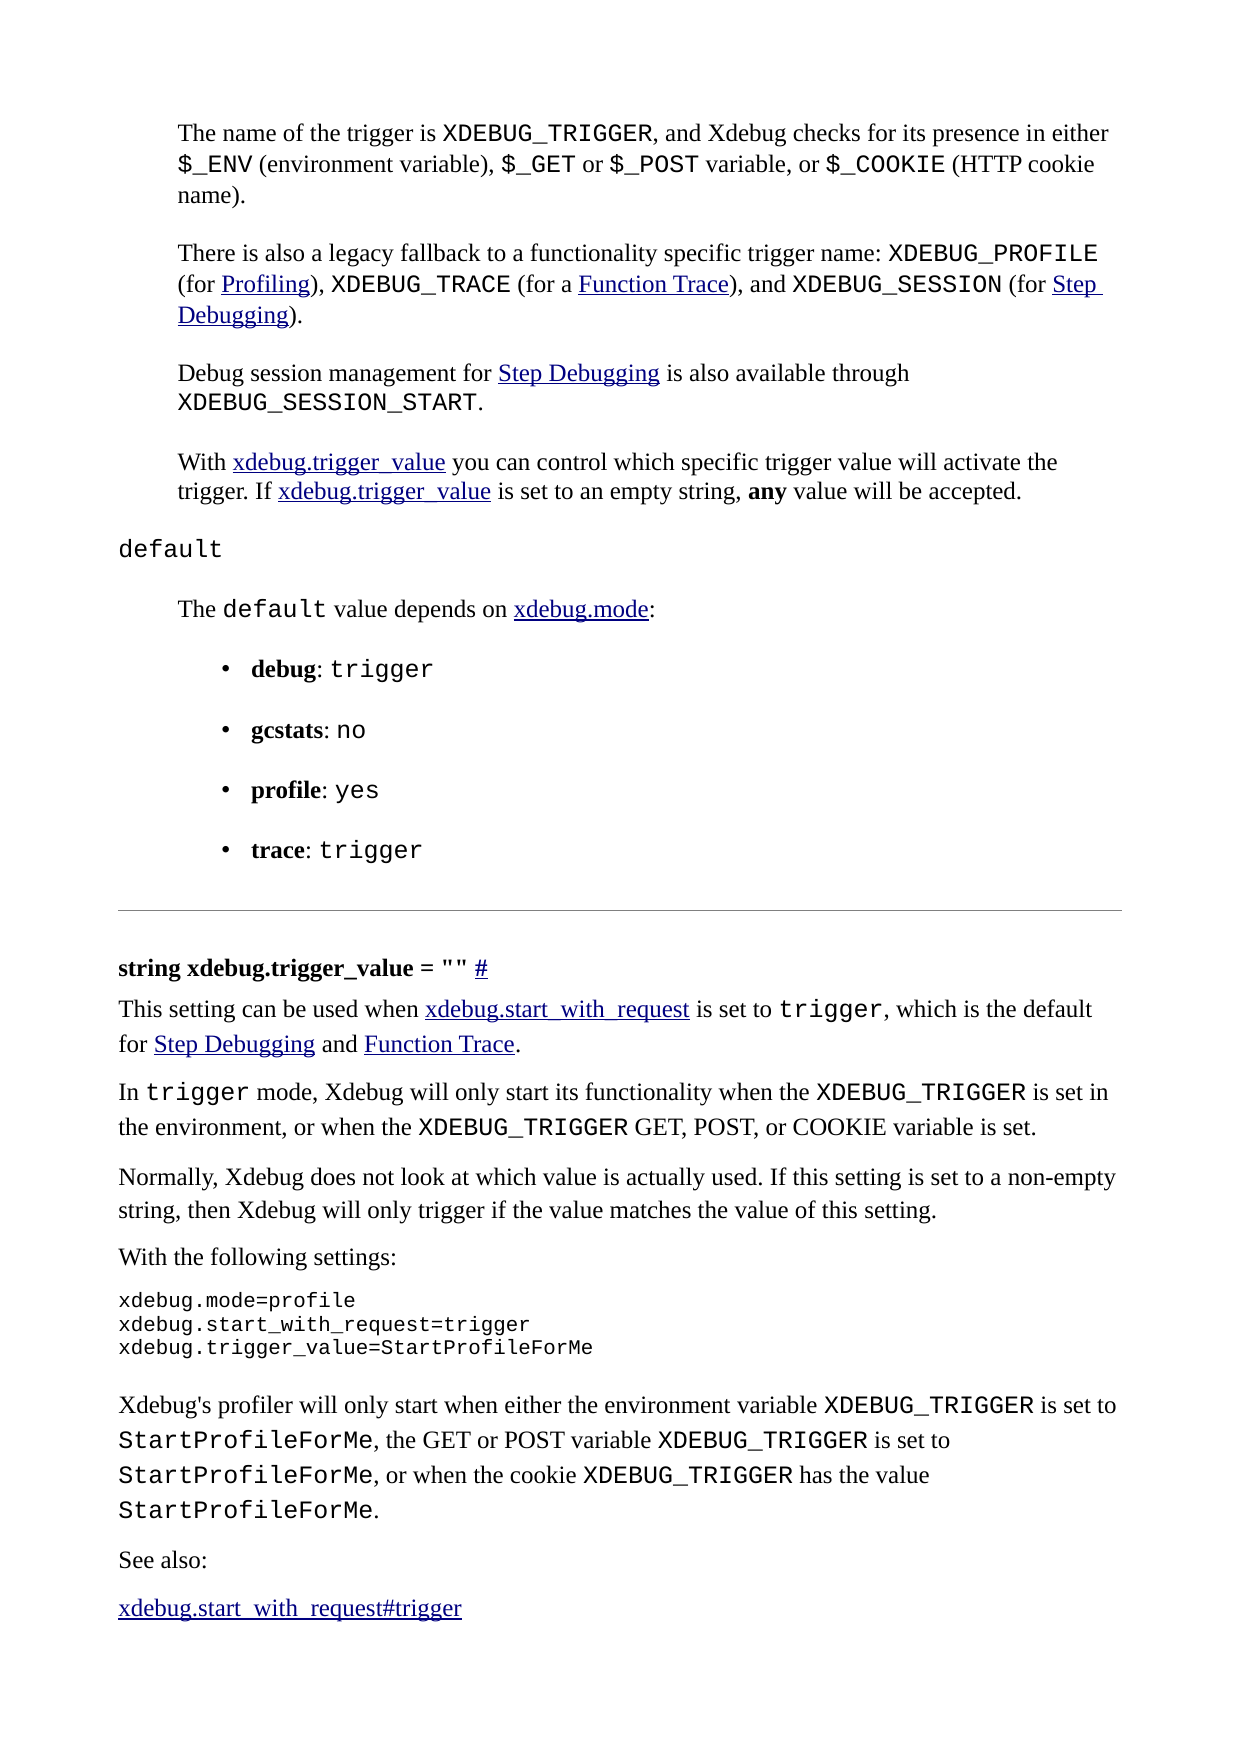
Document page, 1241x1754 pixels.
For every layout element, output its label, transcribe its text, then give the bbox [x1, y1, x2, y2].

list profile: yes [221, 775, 1122, 806]
list trace: trigger [221, 836, 1122, 866]
list The name of the trigger is XDEBUG_TRIGGER, and Xdebug checks for its presence in either $_ENV (environment variable), $_GET or $_POST variable, or $_COOKIE (HTTP cookie name). [177, 118, 1122, 208]
text xdebug.start_with_request=trigger [118, 1313, 1122, 1337]
list gcstats: no [221, 715, 1122, 746]
list The default value depends on xdebug.mode: [177, 594, 1122, 625]
text See also: [118, 1546, 1122, 1574]
text In trigger mode, Xdebug will only start its functionality when the XDEBUG_TRIGGER is set in the environment, or when the XDEBUG_TRIGGER GET, POST, or COOKIE variable is set. [118, 1077, 1122, 1142]
list Debug session management for Step Debugging is also available through XDEBUG_SESSION_START. [177, 358, 1122, 417]
list debug: trigger [221, 654, 1122, 685]
text xdebug.trigger_value=StartProfileForMe [118, 1337, 1122, 1361]
subtitle default [118, 534, 1122, 565]
text With the following settings: [118, 1242, 1122, 1271]
text This setting can be used when xdebug.start_with_request is set to trigger, which is the default for Step Debugging and Function Trace. [118, 994, 1122, 1058]
subtitle xdebug.start_with_request#trigger [118, 1593, 1122, 1622]
text Normally, Xdebug does not look at which value is actually used. If this setting is set to a non-empty string, then Xdebug will only trigger if the value matches the value of this setting. [118, 1162, 1122, 1223]
list With xdebug.trigger_value you can control which specific trigger value will activate the trigger. If xdebug.trigger_value is set to an empty string, any value will be accepted. [177, 447, 1122, 504]
text Xdebug's profiler will only start when either the environment variable XDEBUG_TRIGGER is set to StartProfileForMe, the GET or POST variable XDEBUG_TRIGGER is set to StartProfileForMe, or when the cookie XDEBUG_TRIGGER has the value StartProfileForMe. [118, 1390, 1122, 1526]
text xdebug.mode=profile [118, 1290, 1122, 1313]
list There is also a legacy fallback to a functionality specific trigger name: XDEBUG_PROFILE (for Profiling), XDEBUG_TRACE (for a Function Trace), and XDEBUG_SESSION (for Step Debugging). [177, 238, 1122, 328]
subtitle string xdebug.trigger_value = "" # [118, 953, 1122, 981]
